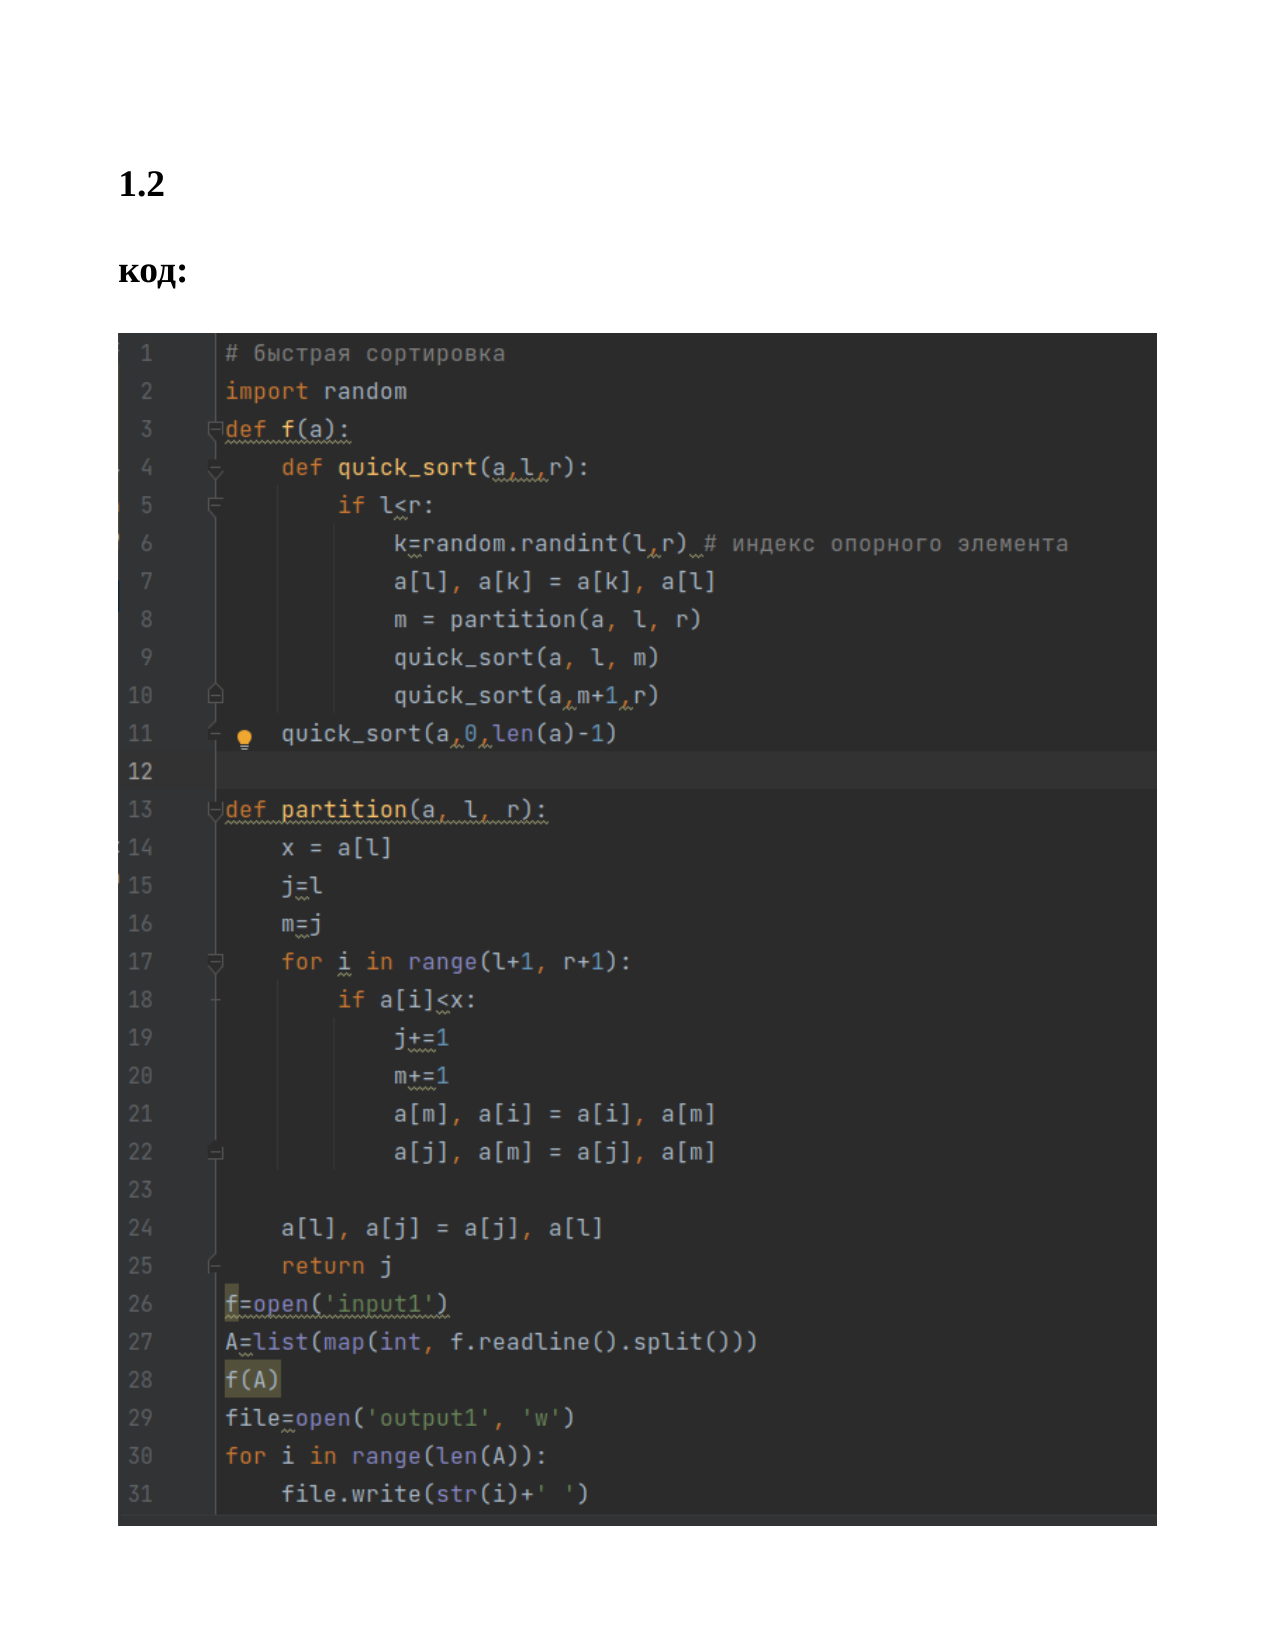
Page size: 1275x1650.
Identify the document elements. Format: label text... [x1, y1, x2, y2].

text 1.2 [118, 161, 1157, 204]
text код: [118, 247, 1157, 291]
picture [118, 333, 1157, 1526]
